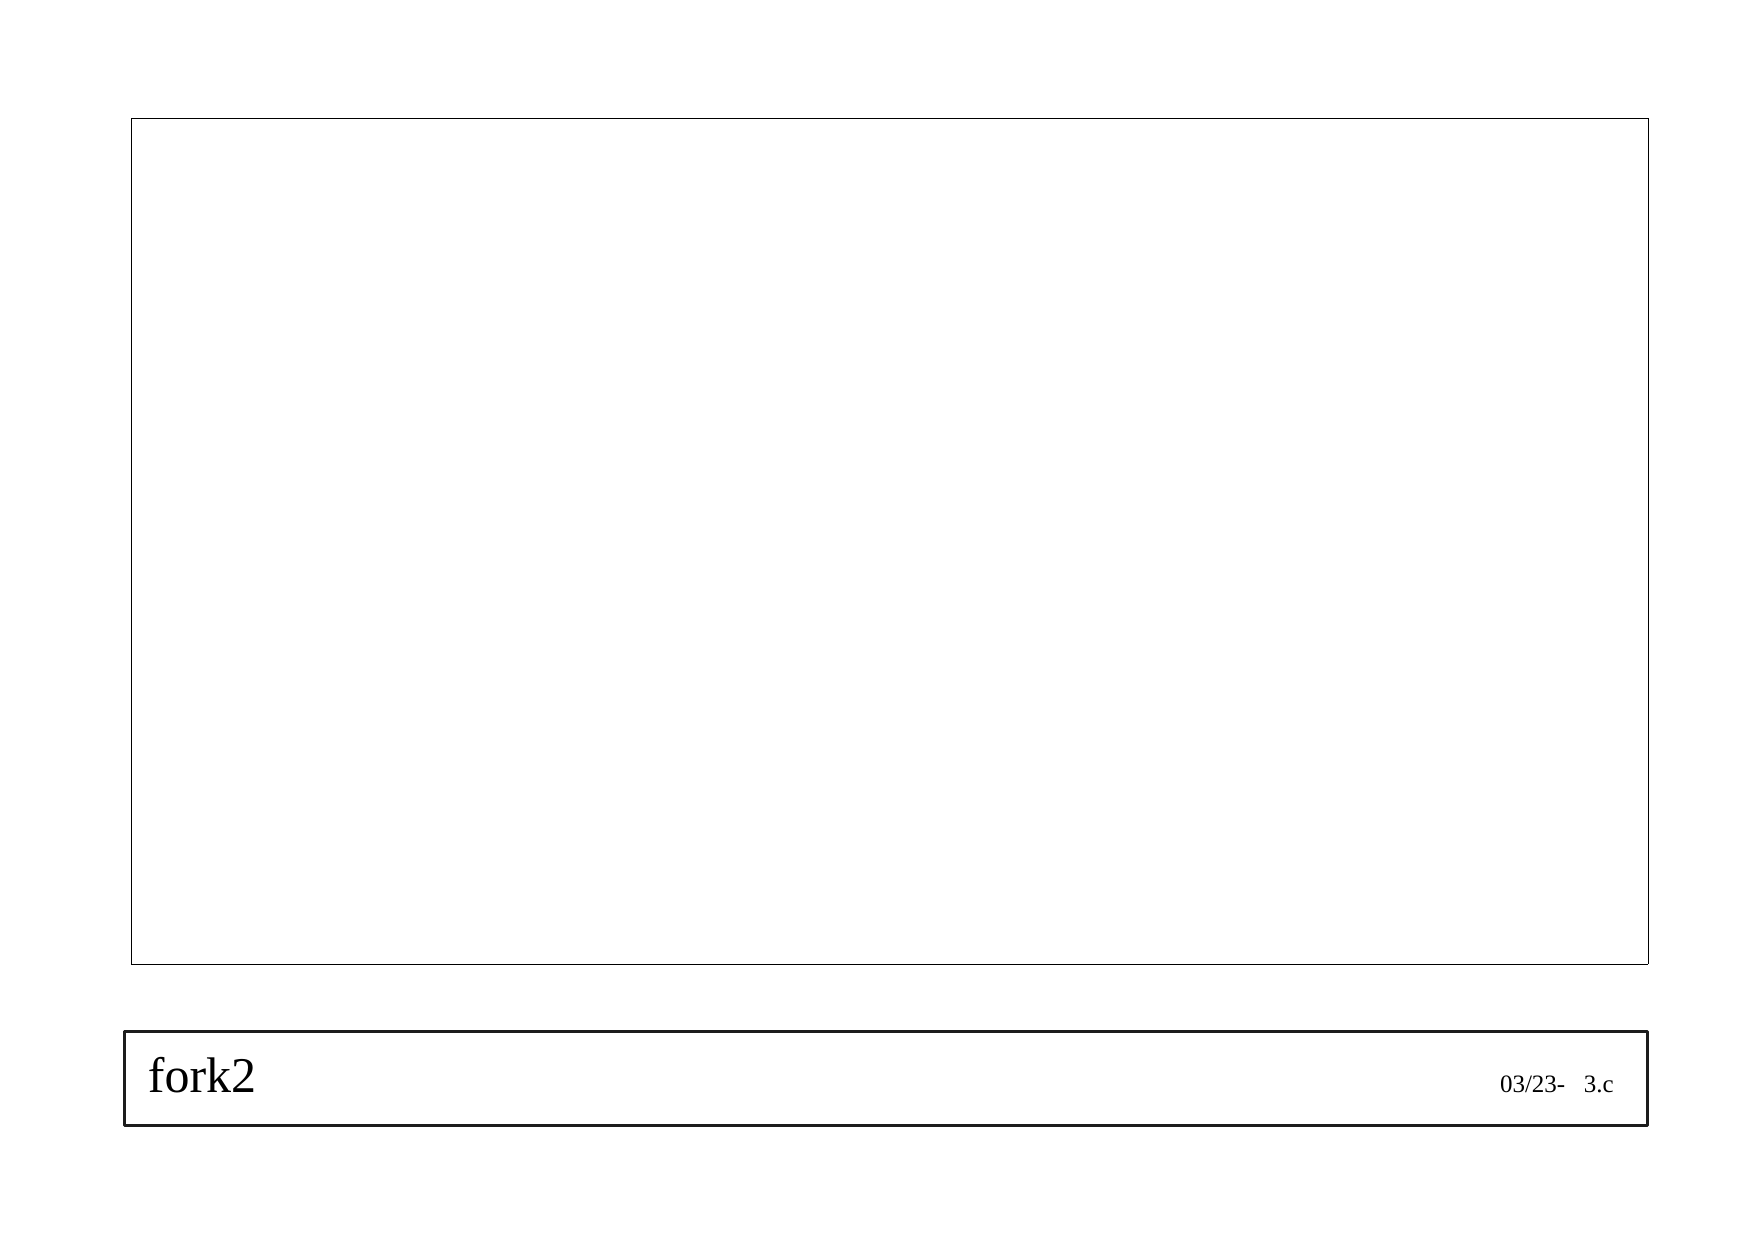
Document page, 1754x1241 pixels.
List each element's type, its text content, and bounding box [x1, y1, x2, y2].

table_cell [132, 119, 1648, 963]
text fork2 03/23- 3.c [148, 1046, 1636, 1104]
